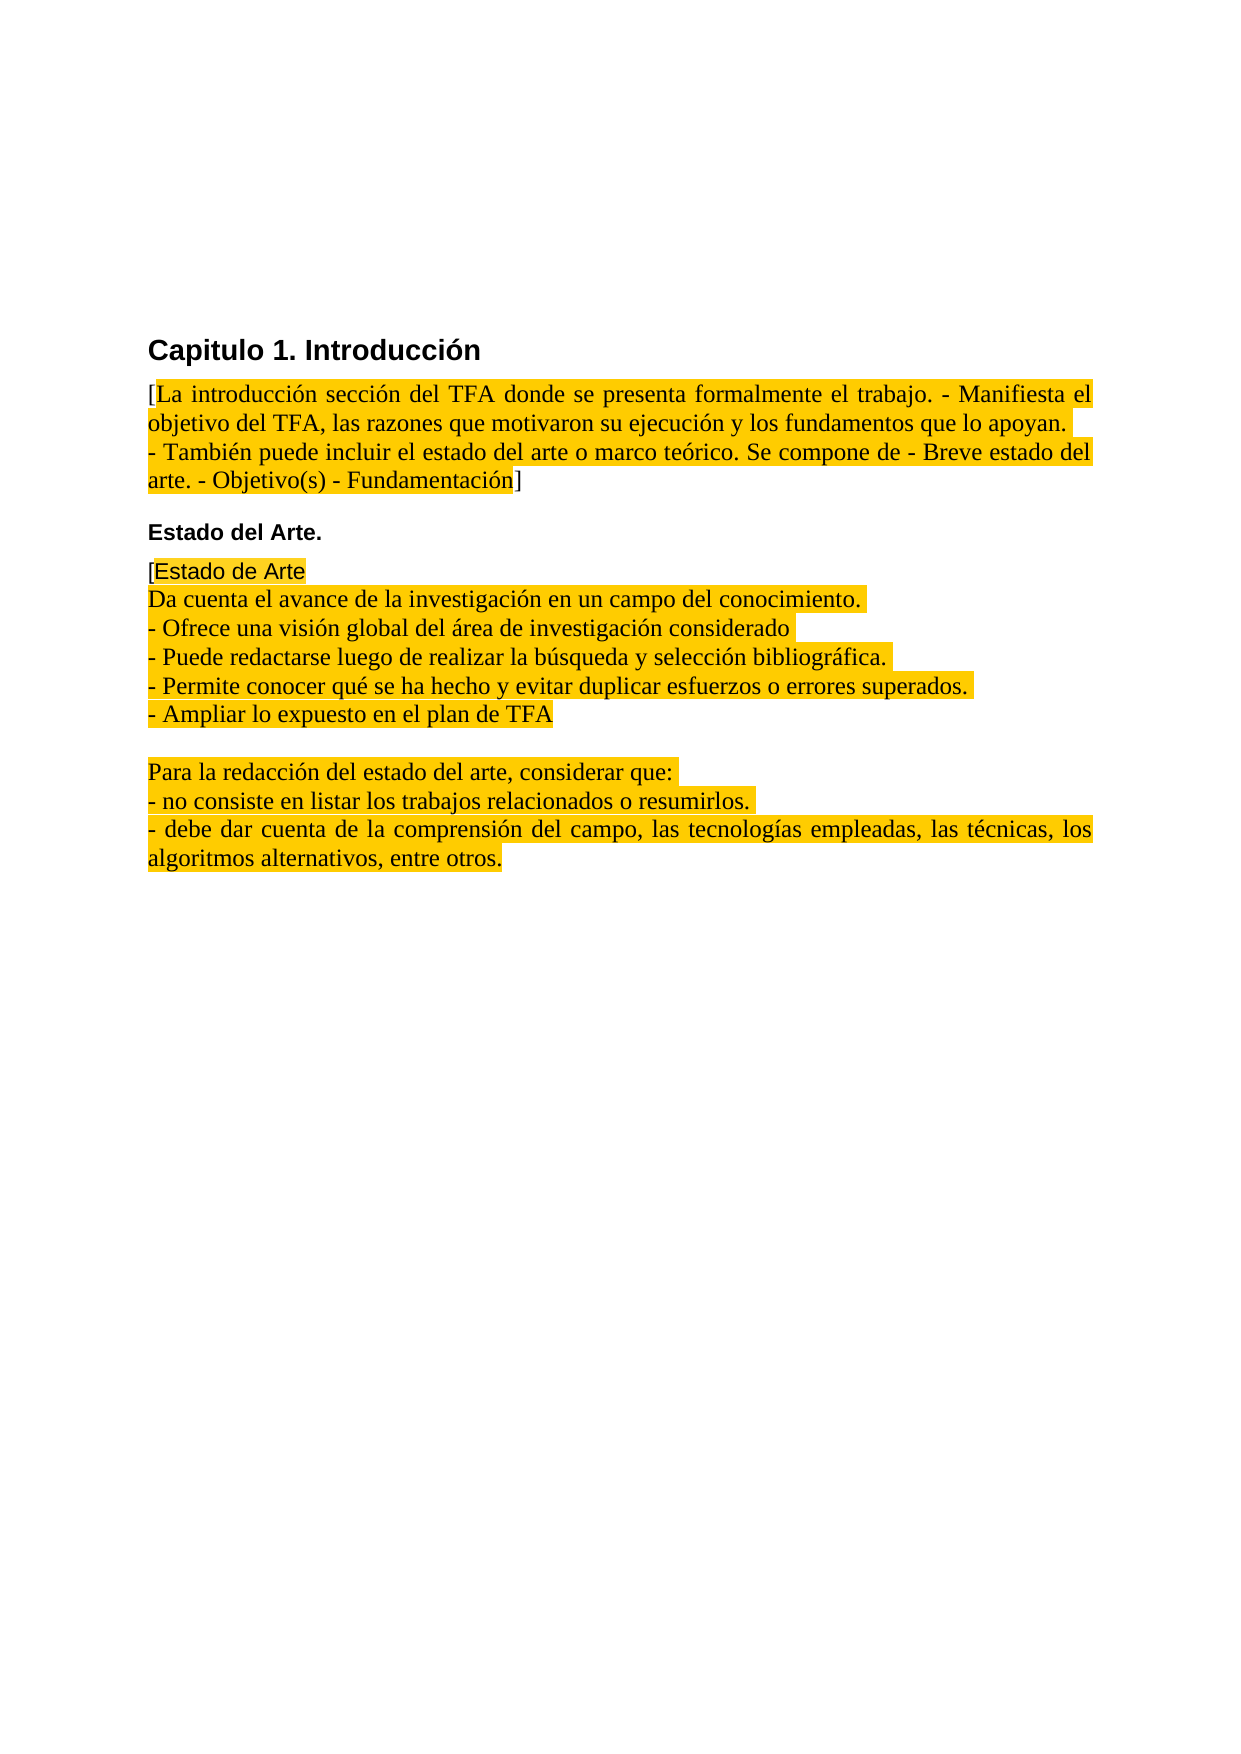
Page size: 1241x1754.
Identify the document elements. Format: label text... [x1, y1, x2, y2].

text - Ampliar lo expuesto en el plan de TFA [148, 699, 1093, 728]
text - Permite conocer qué se ha hecho y evitar duplicar esfuerzos o errores superados. [148, 671, 1093, 699]
text - no consiste en listar los trabajos relacionados o resumirlos. [148, 786, 1093, 814]
subtitle Capitulo 1. Introducción [148, 333, 1093, 367]
text - También puede incluir el estado del arte o marco teórico. Se compone de - Breve estado del arte. - Objetivo(s) - Fundamentación] [148, 437, 1093, 494]
text - Puede redactarse luego de realizar la búsqueda y selección bibliográfica. [148, 642, 1093, 671]
text Para la redacción del estado del arte, considerar que: [148, 757, 1093, 786]
text - Ofrece una visión global del área de investigación considerado [148, 613, 1093, 642]
text - debe dar cuenta de la comprensión del campo, las tecnologías empleadas, las técnicas, los algoritmos alternativos, entre otros. [148, 814, 1093, 872]
subtitle Estado del Arte. [148, 519, 1093, 546]
text Da cuenta el avance de la investigación en un campo del conocimiento. [148, 584, 1093, 613]
text [Estado de Arte [148, 558, 1093, 584]
text [La introducción sección del TFA donde se presenta formalmente el trabajo. - Manifiesta el objetivo del TFA, las razones que motivaron su ejecución y los fundamentos que lo apoyan. [148, 379, 1093, 437]
